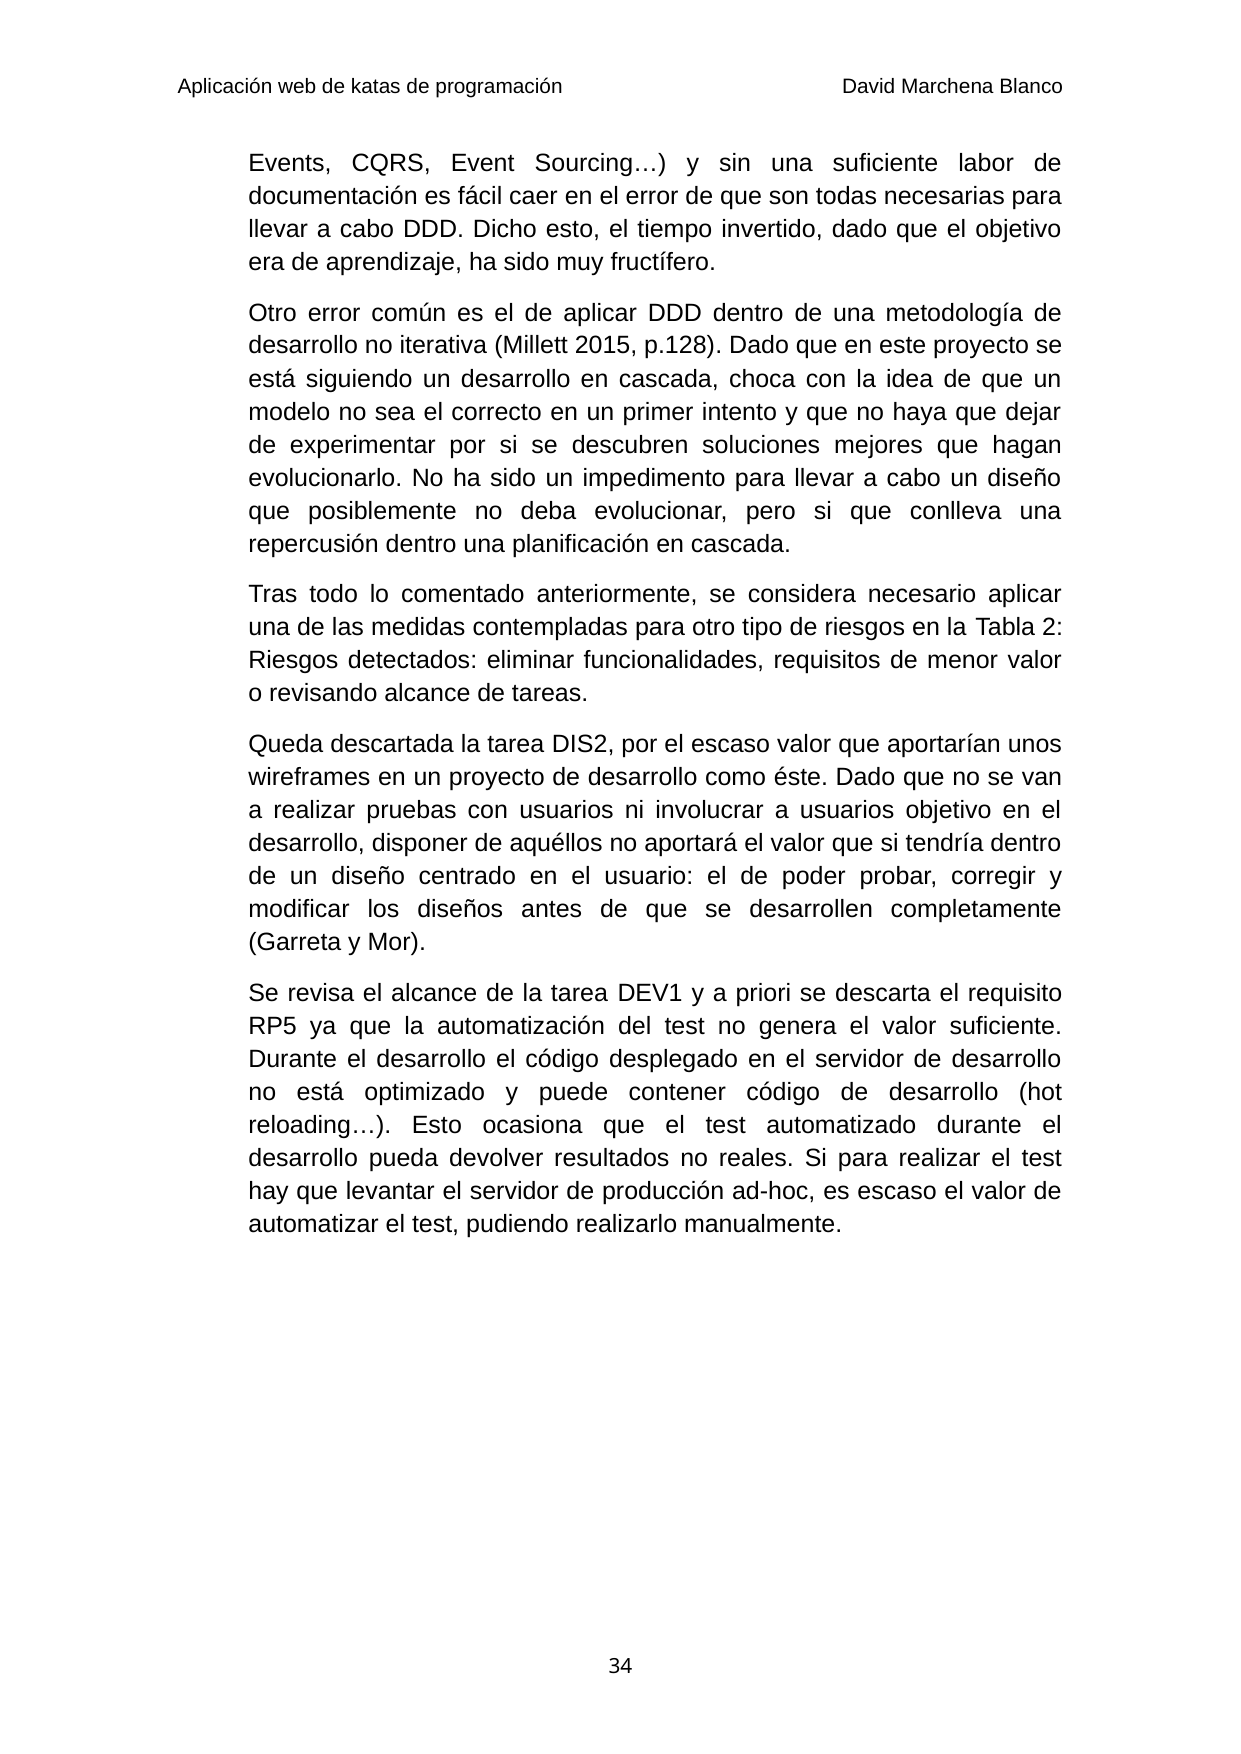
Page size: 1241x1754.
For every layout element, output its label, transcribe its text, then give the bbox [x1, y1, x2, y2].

text Events, CQRS, Event Sourcing…) y sin una suficiente labor de documentación es fácil caer en el error de que son todas necesarias para llevar a cabo DDD. Dicho esto, el tiempo invertido, dado que el objetivo era de aprendizaje, ha sido muy fructífero. [177, 148, 1063, 276]
text Otro error común es el de aplicar DDD dentro de una metodología de desarrollo no iterativa (Millett 2015, p.128). Dado que en este proyecto se está siguiendo un desarrollo en cascada, choca con la idea de que un modelo no sea el correcto en un primer intento y que no haya que dejar de experimentar por si se descubren soluciones mejores que hagan evolucionarlo. No ha sido un impedimento para llevar a cabo un diseño que posiblemente no deba evolucionar, pero si que conlleva una repercusión dentro una planificación en cascada. [177, 297, 1063, 557]
text Queda descartada la tarea DIS2, por el escaso valor que aportarían unos wireframes en un proyecto de desarrollo como éste. Dado que no se van a realizar pruebas con usuarios ni involucrar a usuarios objetivo en el desarrollo, disponer de aquéllos no aportará el valor que si tendría dentro de un diseño centrado en el usuario: el de poder probar, corregir y modificar los diseños antes de que se desarrollen completamente (Garreta y Mor). [177, 729, 1063, 956]
text Se revisa el alcance de la tarea DEV1 y a priori se descarta el requisito RP5 ya que la automatización del test no genera el valor suficiente. Durante el desarrollo el código desplegado en el servidor de desarrollo no está optimizado y puede contener código de desarrollo (hot reloading…). Esto ocasiona que el test automatizado durante el desarrollo pueda devolver resultados no reales. Si para realizar el test hay que levantar el servidor de producción ad-hoc, es escaso el valor de automatizar el test, pudiendo realizarlo manualmente. [177, 978, 1063, 1238]
text Tras todo lo comentado anteriormente, se considera necesario aplicar una de las medidas contempladas para otro tipo de riesgos en la Tabla 2: Riesgos detectados: eliminar funcionalidades, requisitos de menor valor o revisando alcance de tareas. [177, 579, 1063, 707]
